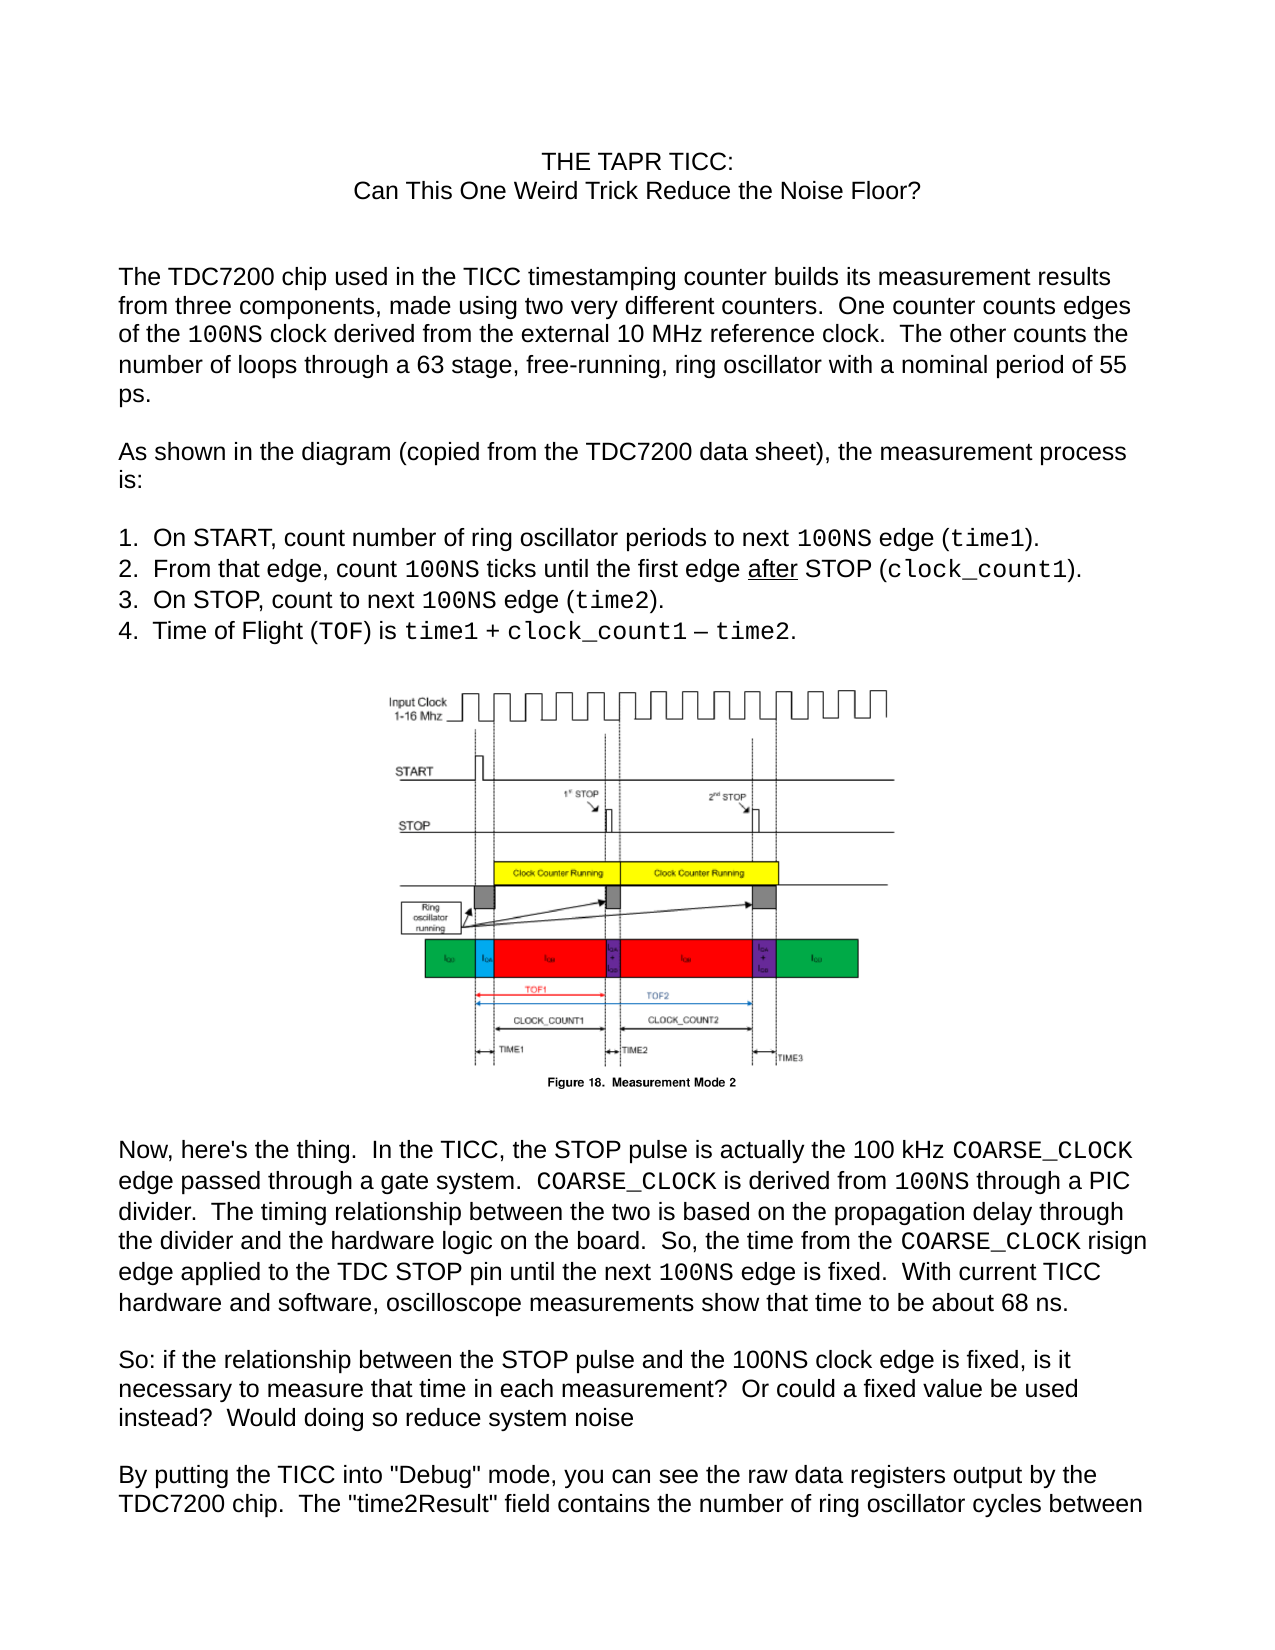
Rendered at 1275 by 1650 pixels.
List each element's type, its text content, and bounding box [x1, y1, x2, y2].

text THE TAPR TICC: Can This One Weird Trick Reduce the Noise Floor? [118, 147, 1157, 204]
text 2. From that edge, count 100NS ticks until the first edge after STOP (clock_count1). [118, 554, 1157, 585]
picture [337, 675, 938, 1105]
text 4. Time of Flight (TOF) is time1 + clock_count1 – time2. [118, 616, 1157, 647]
text So: if the relationship between the STOP pulse and the 100NS clock edge is fixed, is it necessary to measure that time in each measurement? Or could a fixed value be used instead? Would doing so reduce system noise [118, 1345, 1157, 1432]
text 1. On START, count number of ring oscillator periods to next 100NS edge (time1). [118, 523, 1157, 554]
text As shown in the diagram (copied from the TDC7200 data sheet), the measurement process is: [118, 437, 1157, 494]
text By putting the TICC into "Debug" mode, you can see the raw data registers output by the TDC7200 chip. The "time2Result" field contains the number of ring oscillator cycles between [118, 1460, 1157, 1518]
text 3. On STOP, count to next 100NS edge (time2). [118, 585, 1157, 616]
text The TDC7200 chip used in the TICC timestamping counter builds its measurement results from three components, made using two very different counters. One counter counts edges of the 100NS clock derived from the external 10 MHz reference clock. The other counts the number of loops through a 63 stage, free-running, ring oscillator with a nominal period of 55 ps. [118, 262, 1157, 408]
text Now, here's the thing. In the TICC, the STOP pulse is actually the 100 kHz COARSE_CLOCK edge passed through a gate system. COARSE_CLOCK is derived from 100NS through a PIC divider. The timing relationship between the two is based on the propagation delay through the divider and the hardware logic on the board. So, the time from the COARSE_CLOCK risign edge applied to the TDC STOP pin until the next 100NS edge is fixed. With current TICC hardware and software, oscilloscope measurements show that time to be about 68 ns. [118, 1135, 1157, 1317]
